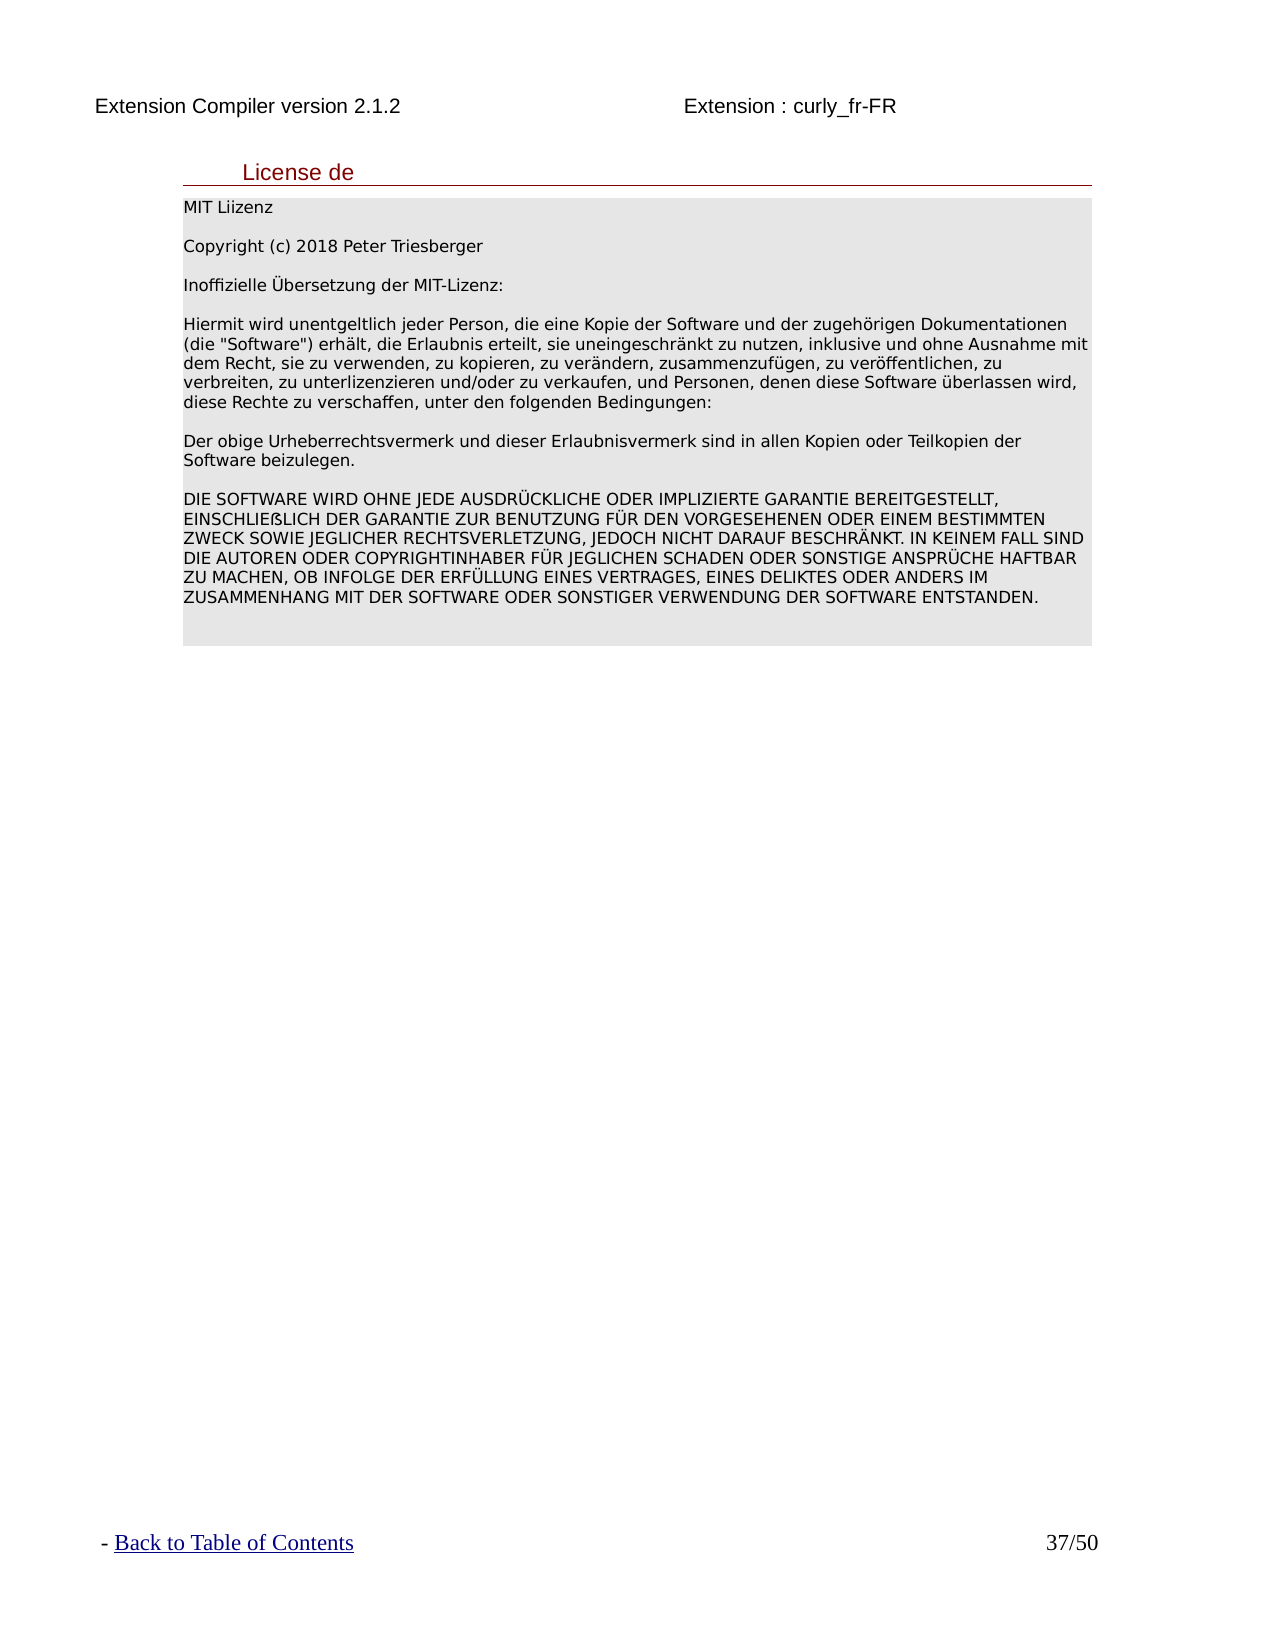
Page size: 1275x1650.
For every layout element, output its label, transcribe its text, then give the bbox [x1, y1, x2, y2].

text MIT Liizenz [183, 198, 1092, 218]
text Der obige Urheberrechtsvermerk und dieser Erlaubnisvermerk sind in allen Kopien oder Teilkopien der Software beizulegen. [183, 432, 1092, 471]
text Copyright (c) 2018 Peter Triesberger [183, 237, 1092, 257]
text Inoffizielle Übersetzung der MIT-Lizenz: [183, 276, 1092, 296]
text Hiermit wird unentgeltlich jeder Person, die eine Kopie der Software und der zugehörigen Dokumentationen (die "Software") erhält, die Erlaubnis erteilt, sie uneingeschränkt zu nutzen, inklusive und ohne Ausnahme mit dem Recht, sie zu verwenden, zu kopieren, zu verändern, zusammenzufügen, zu veröffentlichen, zu verbreiten, zu unterlizenzieren und/oder zu verkaufen, und Personen, denen diese Software überlassen wird, diese Rechte zu verschaffen, unter den folgenden Bedingungen: [183, 315, 1092, 412]
text DIE SOFTWARE WIRD OHNE JEDE AUSDRÜCKLICHE ODER IMPLIZIERTE GARANTIE BEREITGESTELLT, EINSCHLIEẞLICH DER GARANTIE ZUR BENUTZUNG FÜR DEN VORGESEHENEN ODER EINEM BESTIMMTEN ZWECK SOWIE JEGLICHER RECHTSVERLETZUNG, JEDOCH NICHT DARAUF BESCHRÄNKT. IN KEINEM FALL SIND DIE AUTOREN ODER COPYRIGHTINHABER FÜR JEGLICHEN SCHADEN ODER SONSTIGE ANSPRÜCHE HAFTBAR ZU MACHEN, OB INFOLGE DER ERFÜLLUNG EINES VERTRAGES, EINES DELIKTES ODER ANDERS IM ZUSAMMENHANG MIT DER SOFTWARE ODER SONSTIGER VERWENDUNG DER SOFTWARE ENTSTANDEN. [183, 490, 1092, 607]
text License de [183, 159, 1092, 185]
